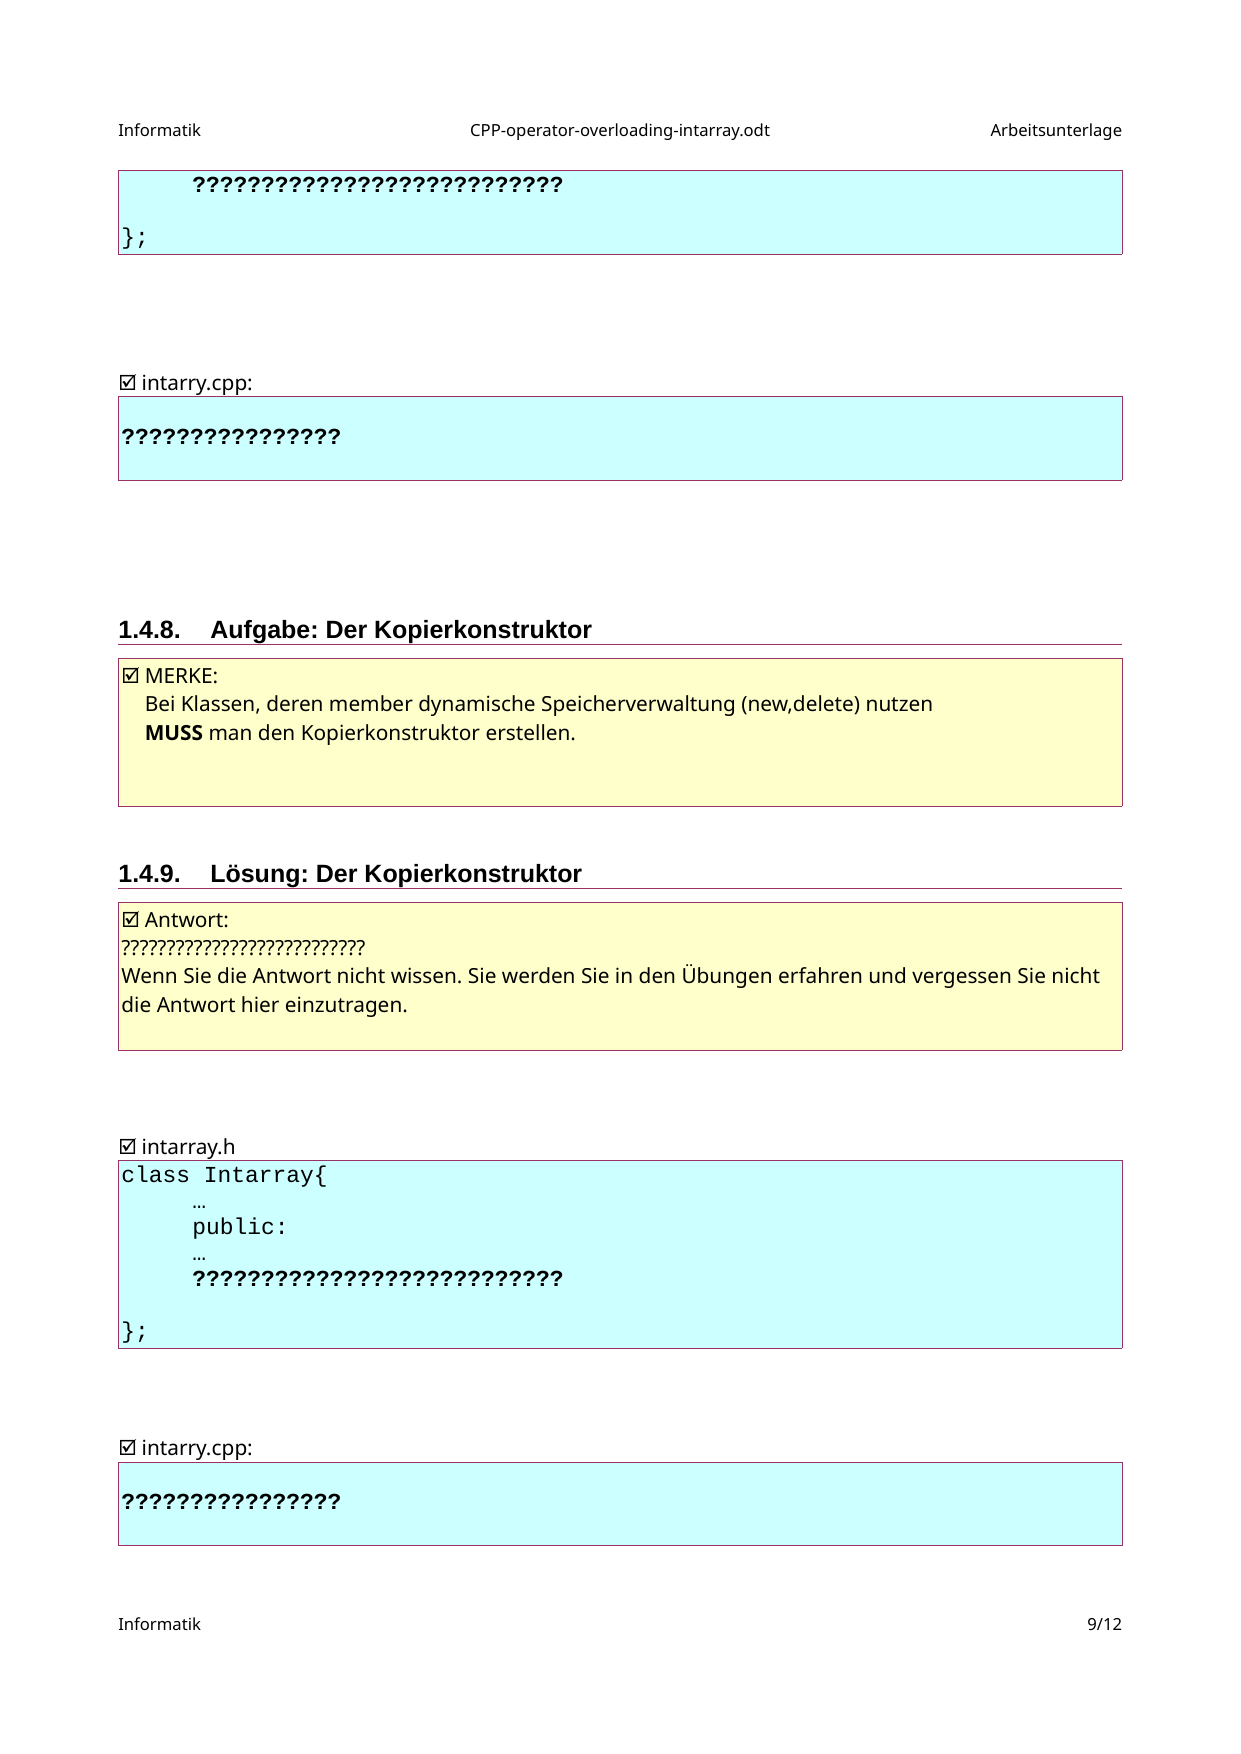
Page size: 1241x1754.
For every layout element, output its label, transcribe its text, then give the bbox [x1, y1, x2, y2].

text Wenn Sie die Antwort nicht wissen. Sie werden Sie in den Übungen erfahren und vergessen Sie nicht die Antwort hier einzutragen. [119, 959, 1122, 1016]
list MERKE: Bei Klassen, deren member dynamische Speicherverwaltung (new,delete) nutzen MUSS man den Kopierkonstruktor erstellen. [119, 659, 1122, 743]
text public: [119, 1212, 1122, 1238]
text ??????????????????????????? [119, 1264, 1122, 1290]
text ???????????????? [119, 1488, 1122, 1513]
text }; [119, 1316, 1122, 1348]
subtitle Lösung: Der Kopierkonstruktor [118, 859, 1122, 888]
text }; [119, 222, 1122, 254]
text … [119, 1238, 1122, 1264]
text class Intarray{ [119, 1161, 1122, 1186]
text … [119, 1186, 1122, 1212]
list intarry.cpp: [118, 1433, 1122, 1462]
list Antwort: [119, 903, 1122, 930]
text ???????????????? [119, 422, 1122, 448]
text ??????????????????????????? [119, 930, 1122, 959]
list intarray.h [118, 1132, 1122, 1160]
list intarry.cpp: [118, 368, 1122, 396]
text ??????????????????????????? [119, 171, 1122, 196]
subtitle Aufgabe: Der Kopierkonstruktor [118, 616, 1122, 644]
